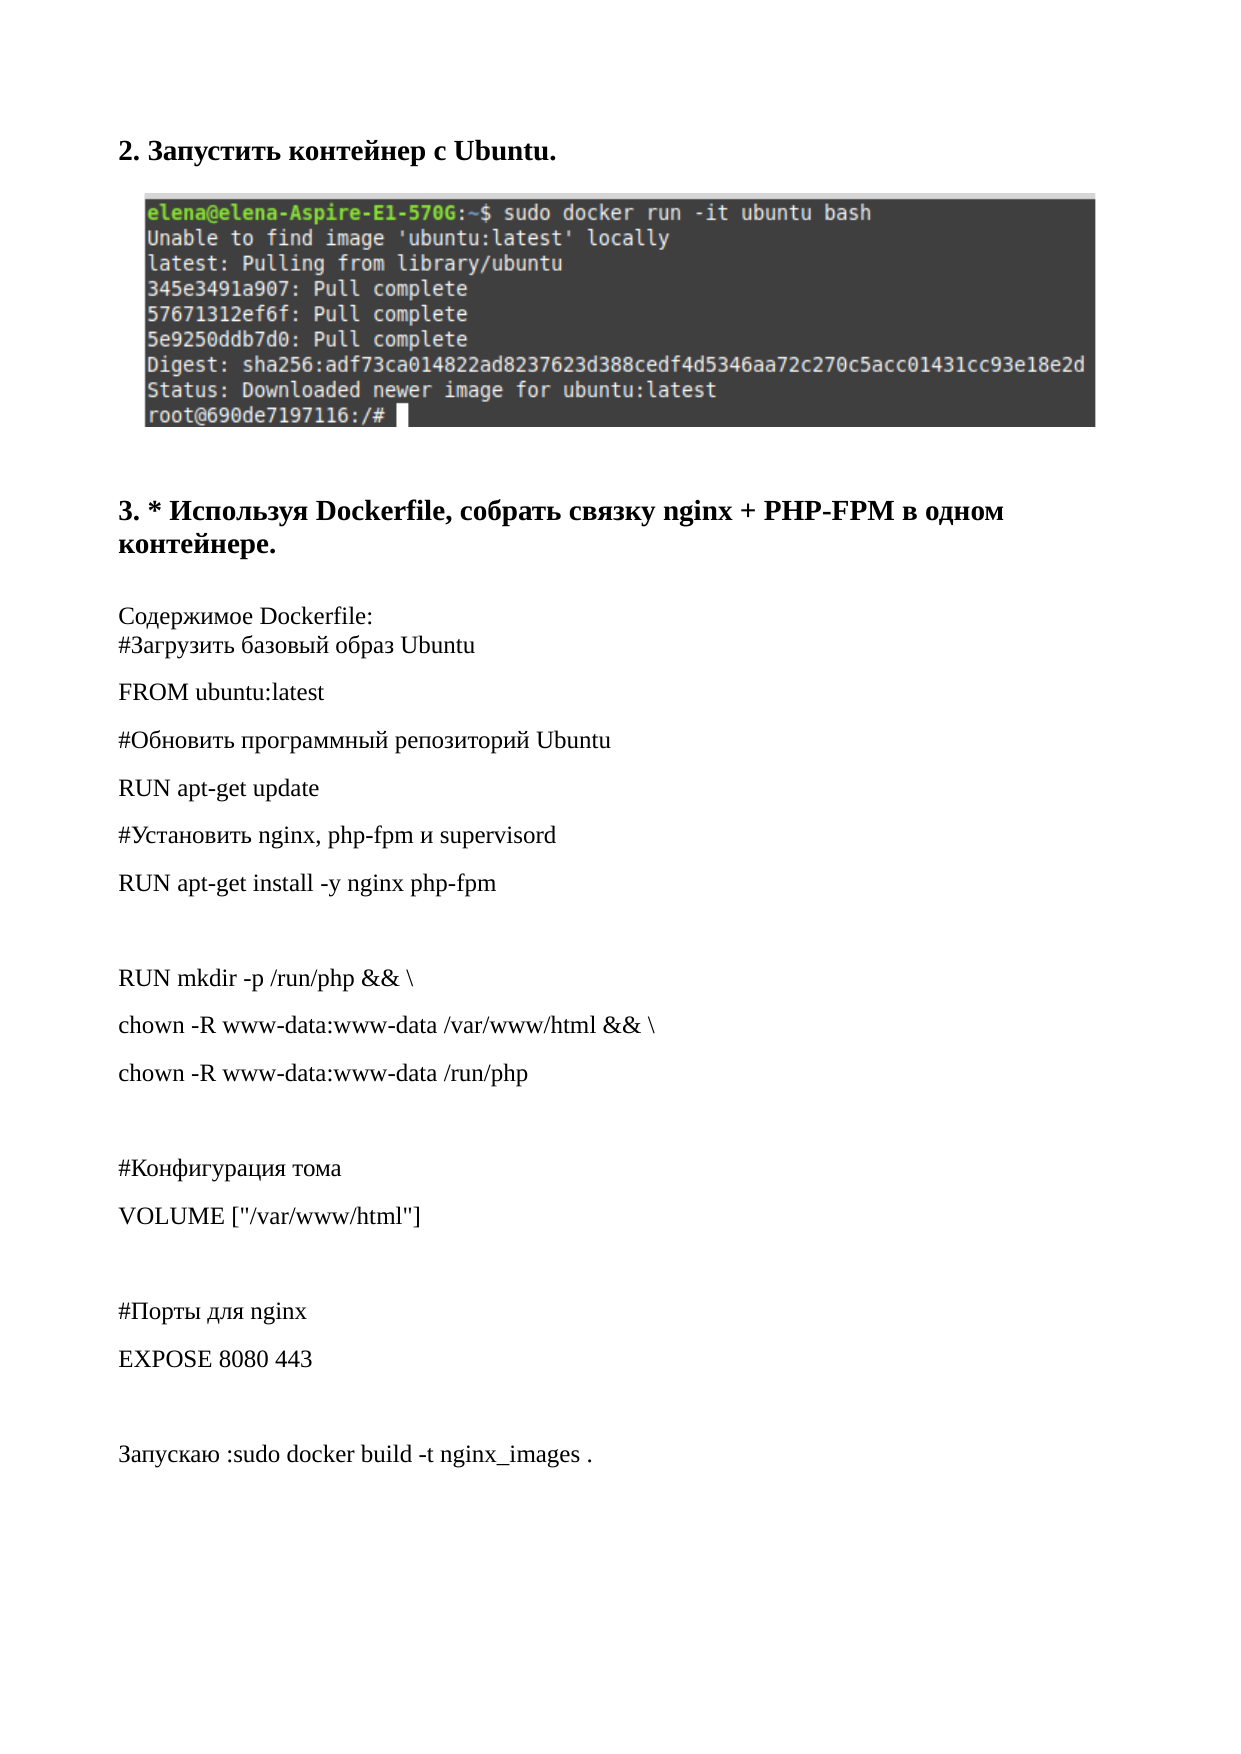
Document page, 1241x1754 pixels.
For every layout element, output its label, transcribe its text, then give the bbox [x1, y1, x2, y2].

text #Обновить программный репозиторий Ubuntu [118, 725, 1122, 754]
text #Загрузить базовый образ Ubuntu [118, 630, 1122, 658]
subtitle 3. * Используя Dockerfile, собрать связку nginx + PHP-FPM в одном контейнере. [118, 493, 1122, 560]
text #Конфигурация тома [118, 1153, 1122, 1182]
picture [144, 193, 1096, 427]
text chown -R www-data:www-data /run/php [118, 1058, 1122, 1087]
text RUN mkdir -p /run/php && \ [118, 963, 1122, 992]
text VOLUME ["/var/www/html"] [118, 1201, 1122, 1230]
text chown -R www-data:www-data /var/www/html && \ [118, 1011, 1122, 1039]
text #Порты для nginx [118, 1296, 1122, 1325]
text EXPOSE 8080 443 [118, 1344, 1122, 1373]
text RUN apt-get update [118, 773, 1122, 801]
text Содержимое Dockerfile: [118, 601, 1122, 630]
text Запускаю :sudo docker build -t nginx_images . [118, 1439, 1122, 1468]
text #Установить nginx, php-fpm и supervisord [118, 820, 1122, 849]
subtitle 2. Запустить контейнер с Ubuntu. [118, 133, 1122, 166]
text FROM ubuntu:latest [118, 677, 1122, 706]
text RUN apt-get install -y nginx php-fpm [118, 868, 1122, 897]
